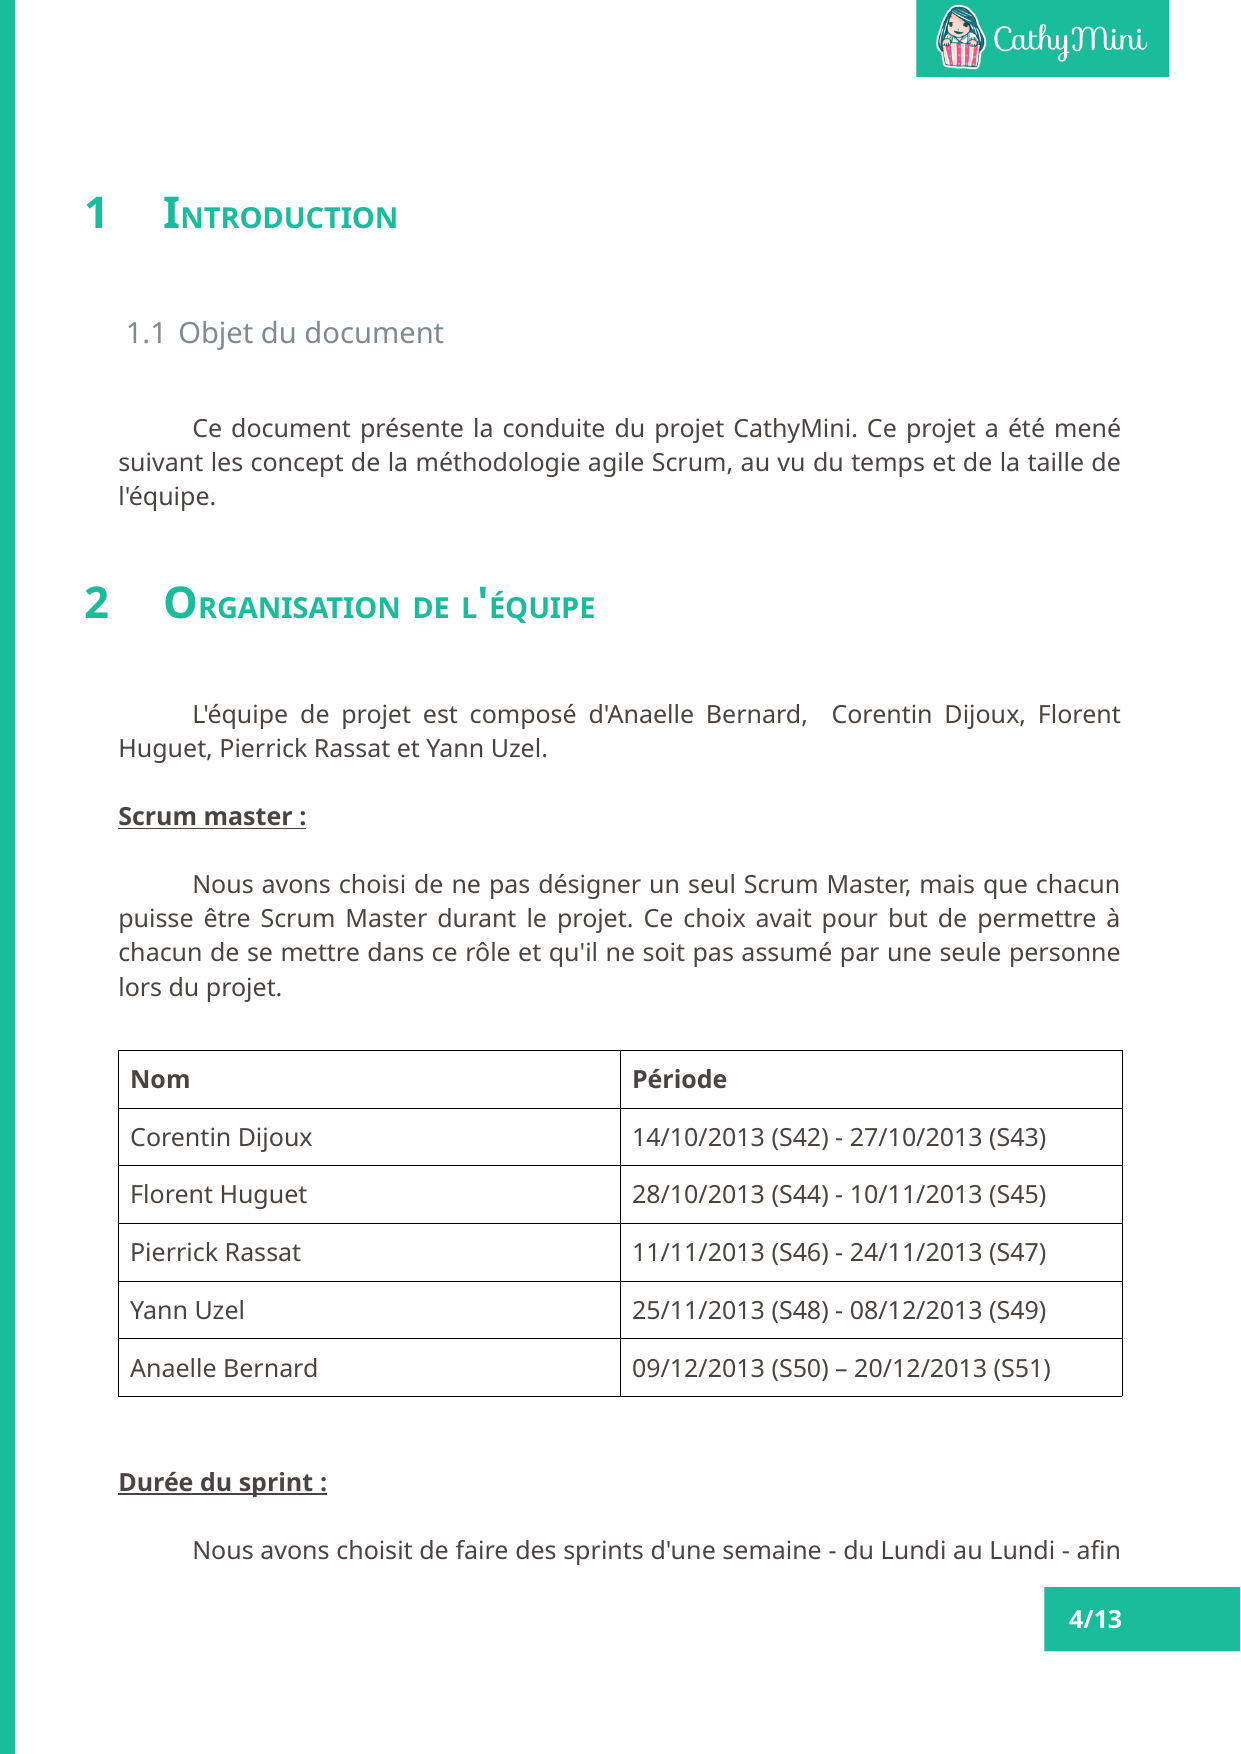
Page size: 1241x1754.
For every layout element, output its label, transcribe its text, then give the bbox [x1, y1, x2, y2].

picture [929, 0, 1156, 73]
text Nous avons choisit de faire des sprints d'une semaine - du Lundi au Lundi - afin [118, 1532, 1122, 1566]
text Ce document présente la conduite du projet CathyMini. Ce projet a été mené suivant les concept de la méthodologie agile Scrum, au vu du temps et de la taille de l'équipe. [118, 411, 1122, 513]
table_cell 14/10/2013 (S42) - 27/10/2013 (S43) [621, 1109, 1122, 1165]
text Durée du sprint : [118, 1464, 1122, 1498]
table_cell 11/11/2013 (S46) - 24/11/2013 (S47) [621, 1224, 1122, 1281]
subtitle Organisation de l'équipe [73, 572, 1122, 632]
table_header Période [621, 1051, 1122, 1107]
table_cell Yann Uzel [119, 1282, 620, 1338]
table_cell 25/11/2013 (S48) - 08/12/2013 (S49) [621, 1282, 1122, 1338]
table_cell Anaelle Bernard [119, 1339, 620, 1396]
text Scrum master : [118, 799, 1122, 833]
table_cell Florent Huguet [119, 1166, 620, 1223]
table_header Nom [119, 1051, 620, 1107]
subtitle Objet du document [118, 312, 1122, 352]
table_cell Corentin Dijoux [119, 1109, 620, 1165]
subtitle Introduction [73, 182, 1122, 241]
table_cell 09/12/2013 (S50) – 20/12/2013 (S51) [621, 1339, 1122, 1396]
table_cell Pierrick Rassat [119, 1224, 620, 1281]
text Nous avons choisi de ne pas désigner un seul Scrum Master, mais que chacun puisse être Scrum Master durant le projet. Ce choix avait pour but de permettre à chacun de se mettre dans ce rôle et qu'il ne soit pas assumé par une seule personne lors du projet. [118, 867, 1122, 1003]
table_cell 28/10/2013 (S44) - 10/11/2013 (S45) [621, 1166, 1122, 1223]
text L'équipe de projet est composé d'Anaelle Bernard, Corentin Dijoux, Florent Huguet, Pierrick Rassat et Yann Uzel. [118, 697, 1122, 765]
